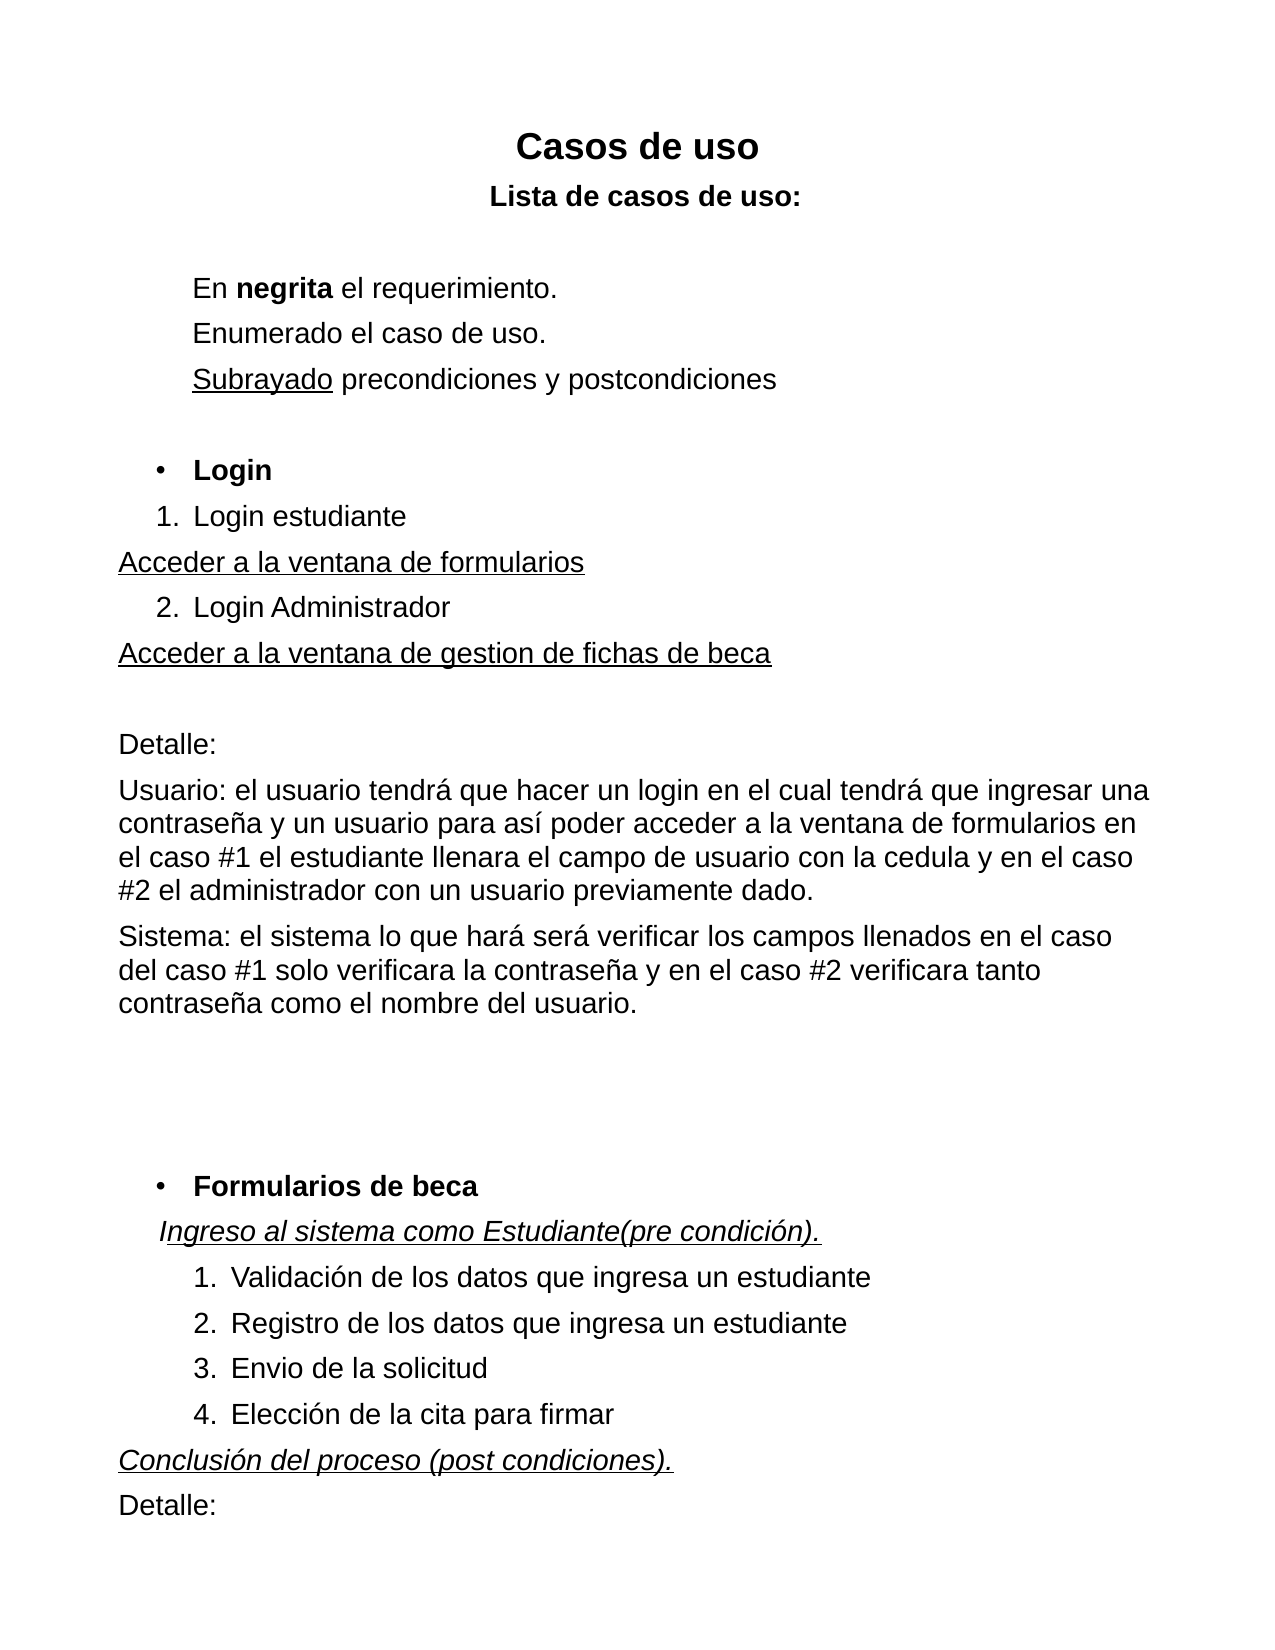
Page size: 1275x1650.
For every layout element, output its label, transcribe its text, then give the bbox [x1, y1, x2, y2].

list Login Administrador [156, 590, 1157, 624]
list Login [156, 453, 1157, 487]
text Detalle: [118, 727, 1157, 761]
text Casos de uso [118, 124, 1157, 167]
text Usuario: el usuario tendrá que hacer un login en el cual tendrá que ingresar una contraseña y un usuario para así poder acceder a la ventana de formularios en el caso #1 el estudiante llenara el campo de usuario con la cedula y en el caso #2 el administrador con un usuario previamente dado. [118, 773, 1157, 907]
text Conclusión del proceso (post condiciones). [118, 1442, 1157, 1476]
text Sistema: el sistema lo que hará será verificar los campos llenados en el caso del caso #1 solo verificara la contraseña y en el caso #2 verificara tanto contraseña como el nombre del usuario. [118, 919, 1157, 1019]
list Registro de los datos que ingresa un estudiante [193, 1306, 1157, 1339]
text Detalle: [118, 1488, 1157, 1522]
text Enumerado el caso de uso. [118, 316, 1157, 350]
list Login estudiante [156, 499, 1157, 532]
text Acceder a la ventana de gestion de fichas de beca [118, 636, 1157, 669]
list Formularios de beca [156, 1168, 1157, 1202]
list Envio de la solicitud [193, 1351, 1157, 1385]
list Validación de los datos que ingresa un estudiante [193, 1260, 1157, 1293]
text Lista de casos de uso: [118, 179, 1157, 213]
text Acceder a la ventana de formularios [118, 544, 1157, 578]
text Ingreso al sistema como Estudiante(pre condición). [118, 1214, 1157, 1248]
text Subrayado precondiciones y postcondiciones [118, 362, 1157, 395]
text En negrita el requerimiento. [118, 271, 1157, 304]
list Elección de la cita para firmar [193, 1397, 1157, 1430]
